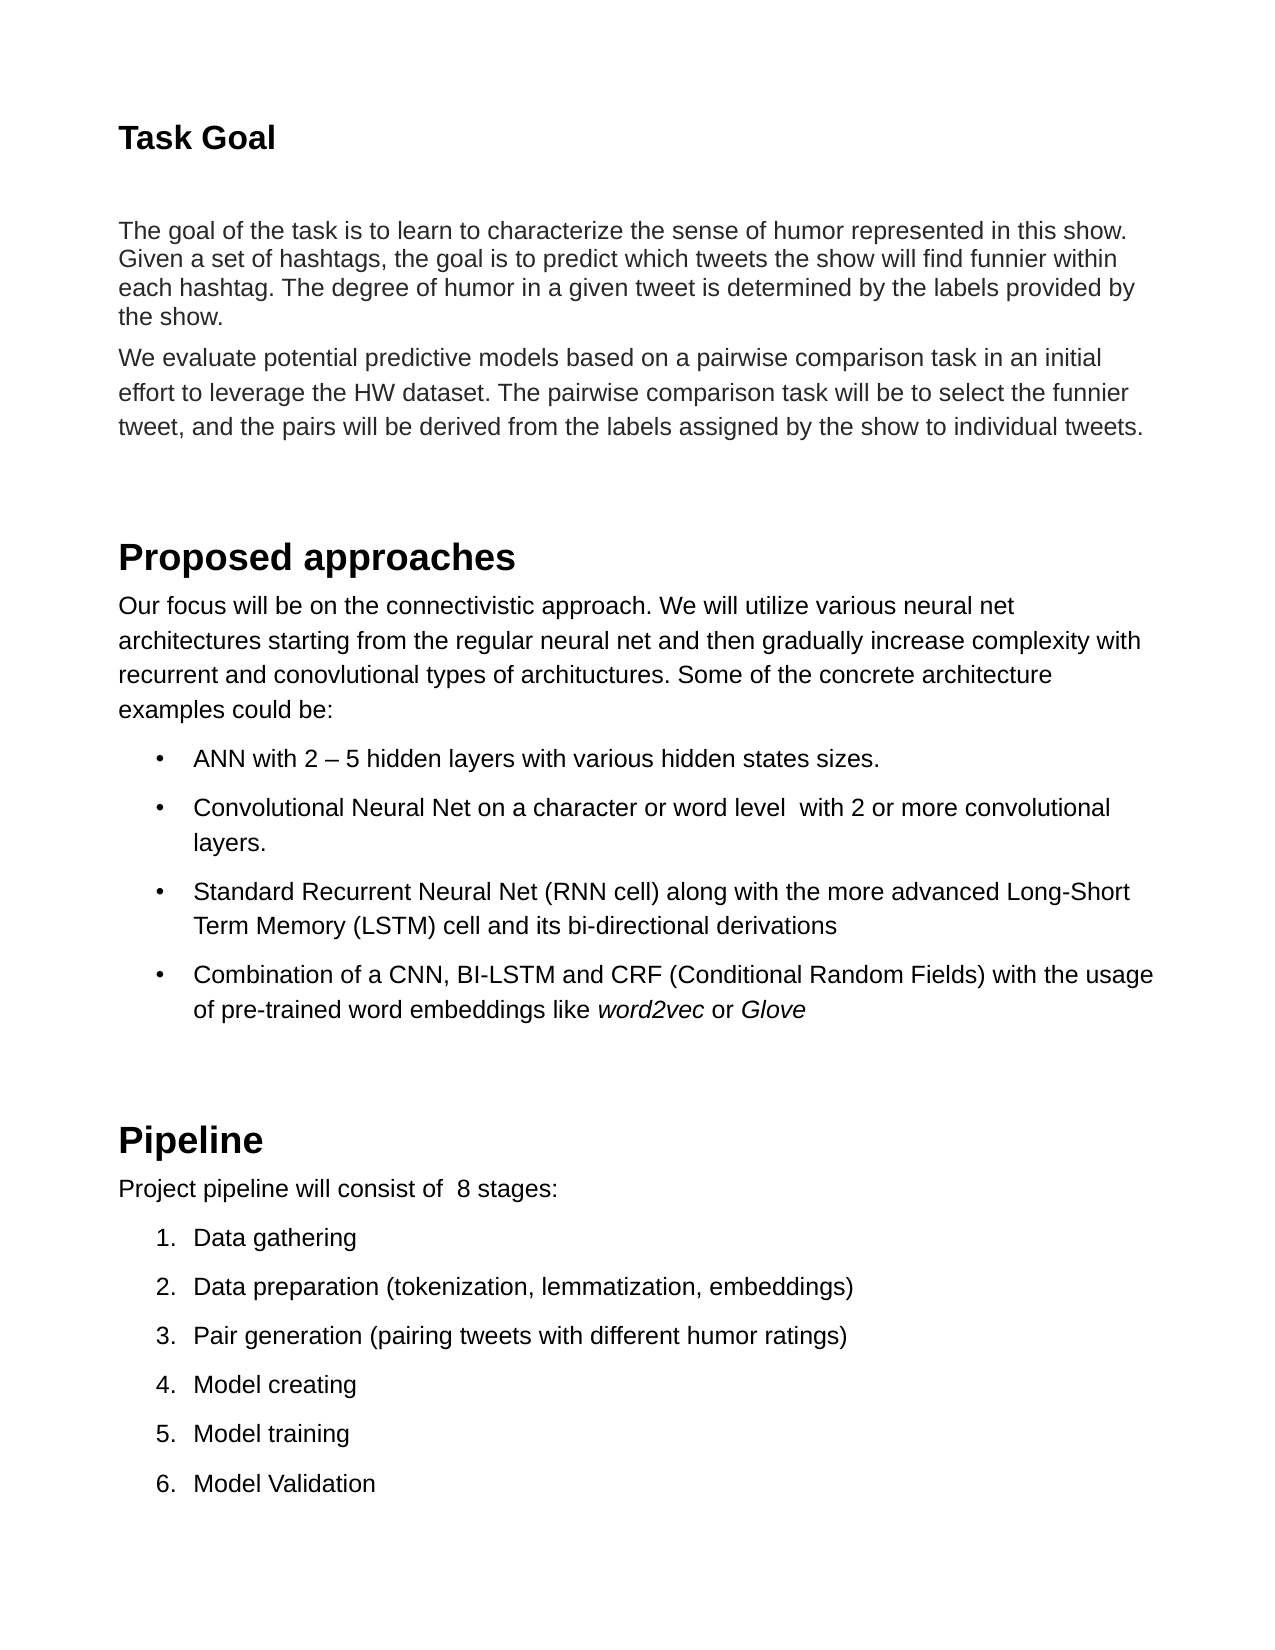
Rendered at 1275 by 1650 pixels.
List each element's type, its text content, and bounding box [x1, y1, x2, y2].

list Standard Recurrent Neural Net (RNN cell) along with the more advanced Long-Short Term Memory (LSTM) cell and its bi-directional derivations [156, 877, 1157, 940]
list Model creating [156, 1370, 1157, 1399]
subtitle Pipeline [118, 1118, 1157, 1162]
text Our focus will be on the connectivistic approach. We will utilize various neural net architectures starting from the regular neural net and then gradually increase complexity with recurrent and conovlutional types of archituctures. Some of the concrete architecture examples could be: [118, 591, 1157, 723]
subtitle Task Goal [118, 118, 1157, 157]
list Model Validation [156, 1468, 1157, 1497]
subtitle Proposed approaches [118, 535, 1157, 579]
list Model training [156, 1419, 1157, 1448]
subtitle The goal of the task is to learn to characterize the sense of humor represented in this show. Given a set of hashtags, the goal is to predict which tweets the show will find funnier within each hashtag. The degree of humor in a given tweet is determined by the labels provided by the show. [118, 190, 1157, 331]
list Combination of a CNN, BI-LSTM and CRF (Conditional Random Fields) with the usage of pre-trained word embeddings like word2vec or Glove [156, 960, 1157, 1024]
list Data gathering [156, 1223, 1157, 1252]
list Data preparation (tokenization, lemmatization, embeddings) [156, 1272, 1157, 1301]
list ANN with 2 – 5 hidden layers with various hidden states sizes. [156, 744, 1157, 773]
list Convolutional Neural Net on a character or word level with 2 or more convolutional layers. [156, 793, 1157, 856]
text Project pipeline will consist of 8 stages: [118, 1174, 1157, 1203]
list Pair generation (pairing tweets with different humor ratings) [156, 1321, 1157, 1350]
text We evaluate potential predictive models based on a pairwise comparison task in an initial effort to leverage the HW dataset. The pairwise comparison task will be to select the funnier tweet, and the pairs will be derived from the labels assigned by the show to individual tweets. [118, 343, 1157, 441]
